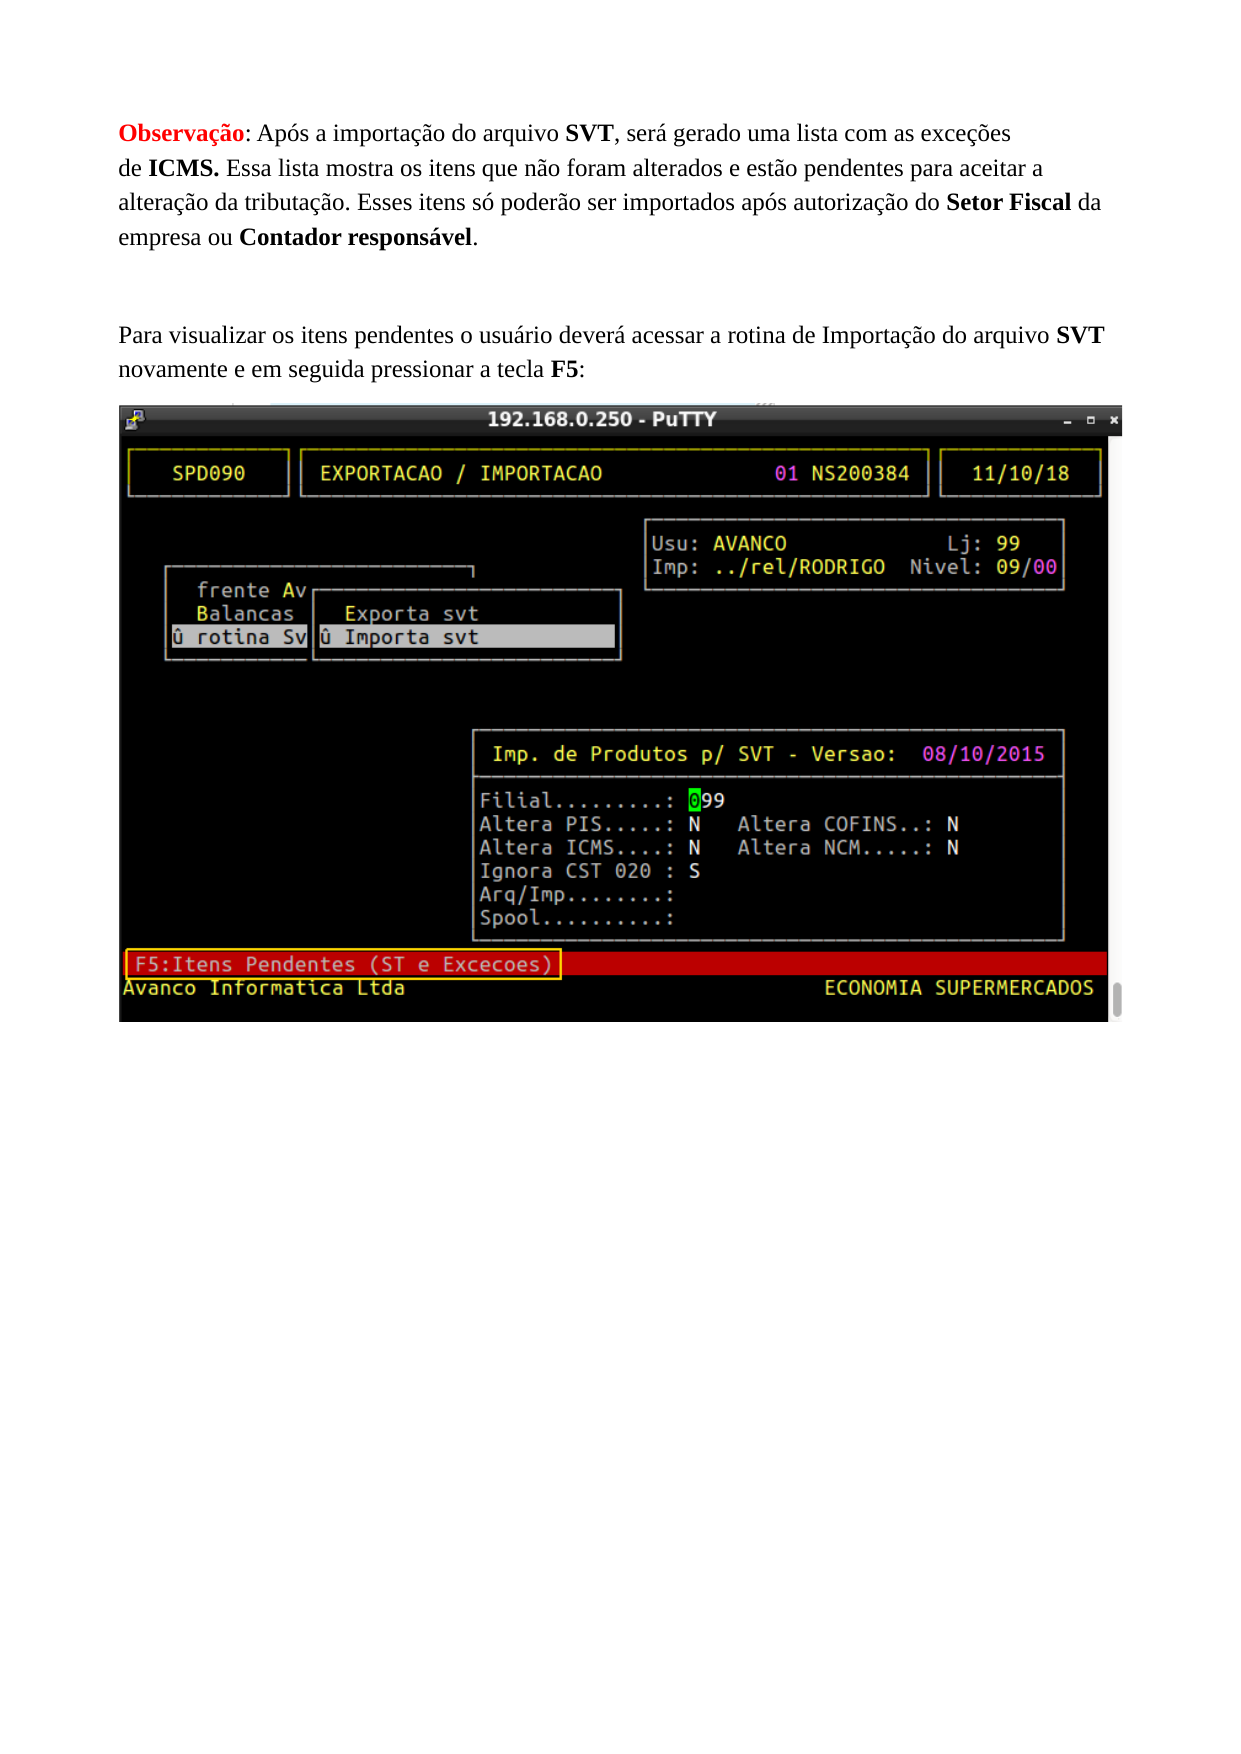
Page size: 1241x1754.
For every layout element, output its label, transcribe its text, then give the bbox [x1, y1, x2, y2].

picture [118, 403, 1123, 1022]
text Para visualizar os itens pendentes o usuário deverá acessar a rotina de Importação do arquivo SVT novamente e em seguida pressionar a tecla F5: [118, 320, 1122, 383]
text Observação: Após a importação do arquivo SVT, será gerado uma lista com as exceções de ICMS. Essa lista mostra os itens que não foram alterados e estão pendentes para aceitar a alteração da tributação. Esses itens só poderão ser importados após autorização do Setor Fiscal da empresa ou Contador responsável. [118, 118, 1122, 250]
